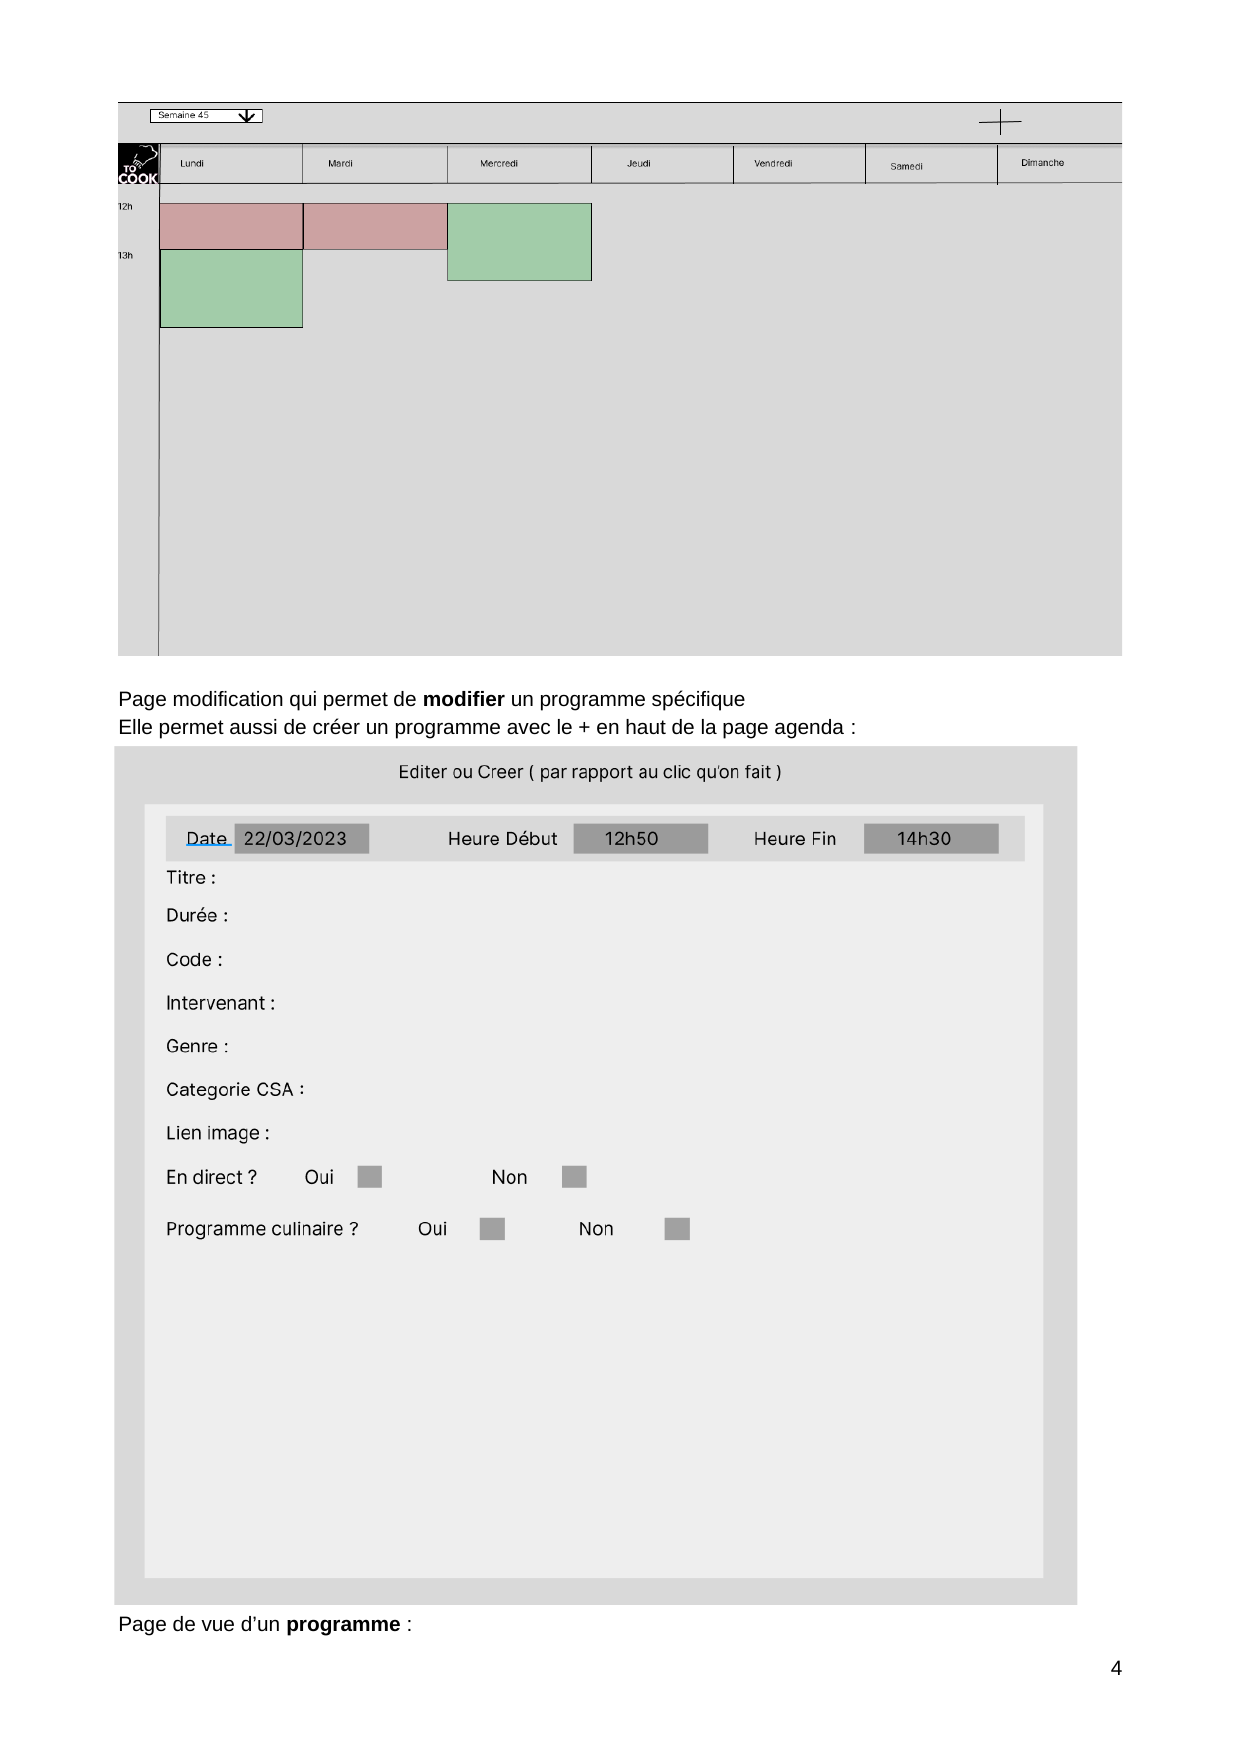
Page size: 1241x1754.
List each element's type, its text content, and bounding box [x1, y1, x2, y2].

picture [114, 746, 1078, 1605]
subtitle Elle permet aussi de créer un programme avec le + en haut de la page agenda : [118, 714, 1122, 738]
subtitle Page modification qui permet de modifier un programme spécifique [118, 687, 1122, 711]
subtitle Page de vue d’un programme : [118, 1594, 1122, 1635]
picture [118, 102, 1123, 656]
